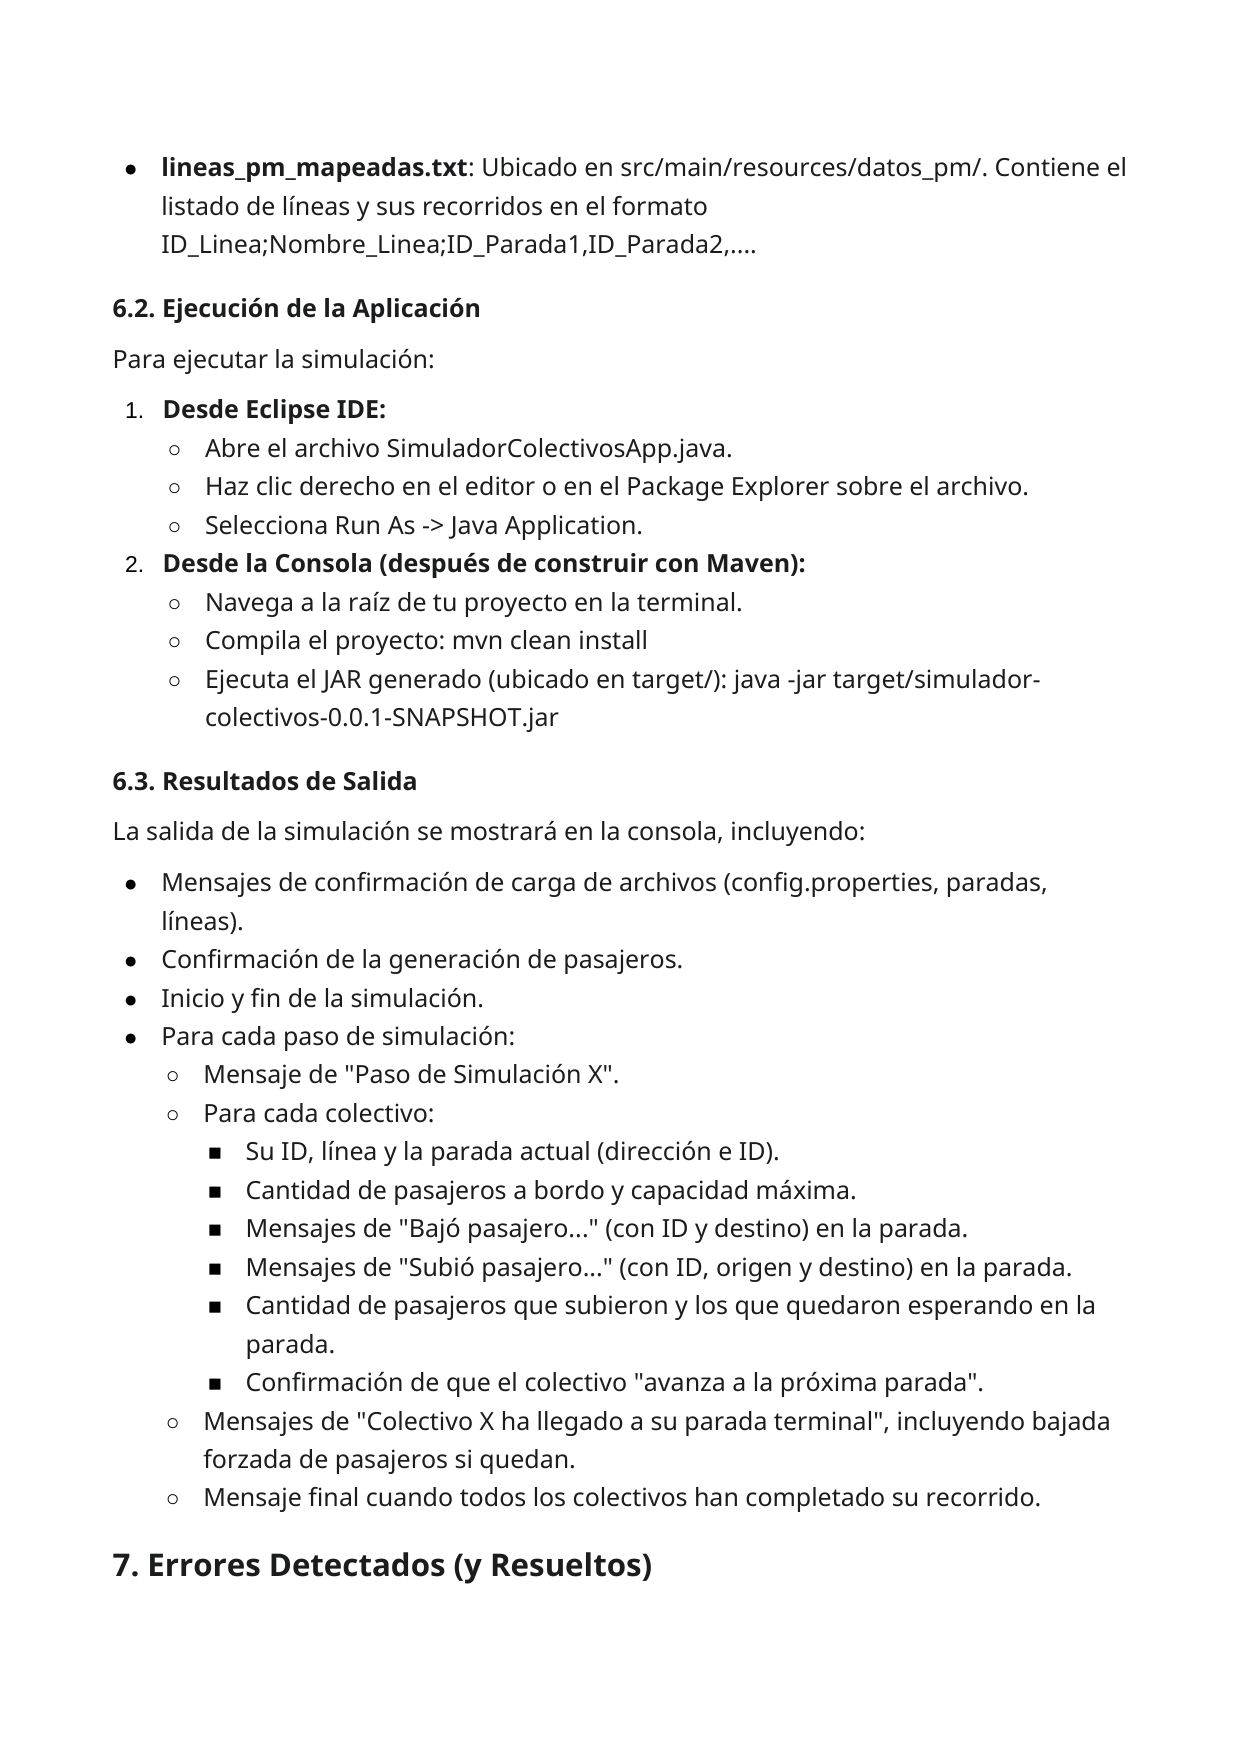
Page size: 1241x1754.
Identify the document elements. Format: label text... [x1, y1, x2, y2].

list Inicio y fin de la simulación. [123, 980, 1128, 1014]
list lineas_pm_mapeadas.txt: Ubicado en src/main/resources/datos_pm/. Contiene el listado de líneas y sus recorridos en el formato ID_Linea;Nombre_Linea;ID_Parada1,ID_Parada2,.... [123, 150, 1128, 261]
list Confirmación de la generación de pasajeros. [123, 942, 1128, 976]
subtitle 7. Errores Detectados (y Resueltos) [112, 1543, 1128, 1586]
list Cantidad de pasajeros que subieron y los que quedaron esperando en la parada. [208, 1288, 1128, 1360]
list Desde Eclipse IDE: [125, 392, 1128, 426]
list Mensaje de "Paso de Simulación X". [166, 1057, 1128, 1091]
list Mensajes de "Subió pasajero..." (con ID, origen y destino) en la parada. [208, 1249, 1128, 1283]
list Mensajes de "Bajó pasajero..." (con ID y destino) en la parada. [208, 1211, 1128, 1245]
list Confirmación de que el colectivo "avanza a la próxima parada". [208, 1365, 1128, 1399]
list Abre el archivo SimuladorColectivosApp.java. [167, 431, 1128, 465]
list Navega a la raíz de tu proyecto en la terminal. [167, 584, 1128, 618]
text Para ejecutar la simulación: [112, 341, 1128, 375]
list Su ID, línea y la parada actual (dirección e ID). [208, 1134, 1128, 1168]
text La salida de la simulación se mostrará en la consola, incluyendo: [112, 814, 1128, 848]
list Cantidad de pasajeros a bordo y capacidad máxima. [208, 1172, 1128, 1207]
list Mensajes de confirmación de carga de archivos (config.properties, paradas, líneas). [123, 865, 1128, 937]
list Desde la Consola (después de construir con Maven): [125, 546, 1128, 580]
list Para cada colectivo: [166, 1096, 1128, 1130]
list Para cada paso de simulación: [123, 1019, 1128, 1053]
list Haz clic derecho en el editor o en el Package Explorer sobre el archivo. [167, 469, 1128, 503]
list Compila el proyecto: mvn clean install [167, 623, 1128, 657]
list Ejecuta el JAR generado (ubicado en target/): java -jar target/simulador-colectivos-0.0.1-SNAPSHOT.jar [167, 661, 1128, 734]
subtitle 6.2. Ejecución de la Aplicación [112, 290, 1128, 324]
list Selecciona Run As -> Java Application. [167, 507, 1128, 542]
subtitle 6.3. Resultados de Salida [112, 763, 1128, 797]
list Mensajes de "Colectivo X ha llegado a su parada terminal", incluyendo bajada forzada de pasajeros si quedan. [166, 1403, 1128, 1476]
list Mensaje final cuando todos los colectivos han completado su recorrido. [166, 1480, 1128, 1514]
